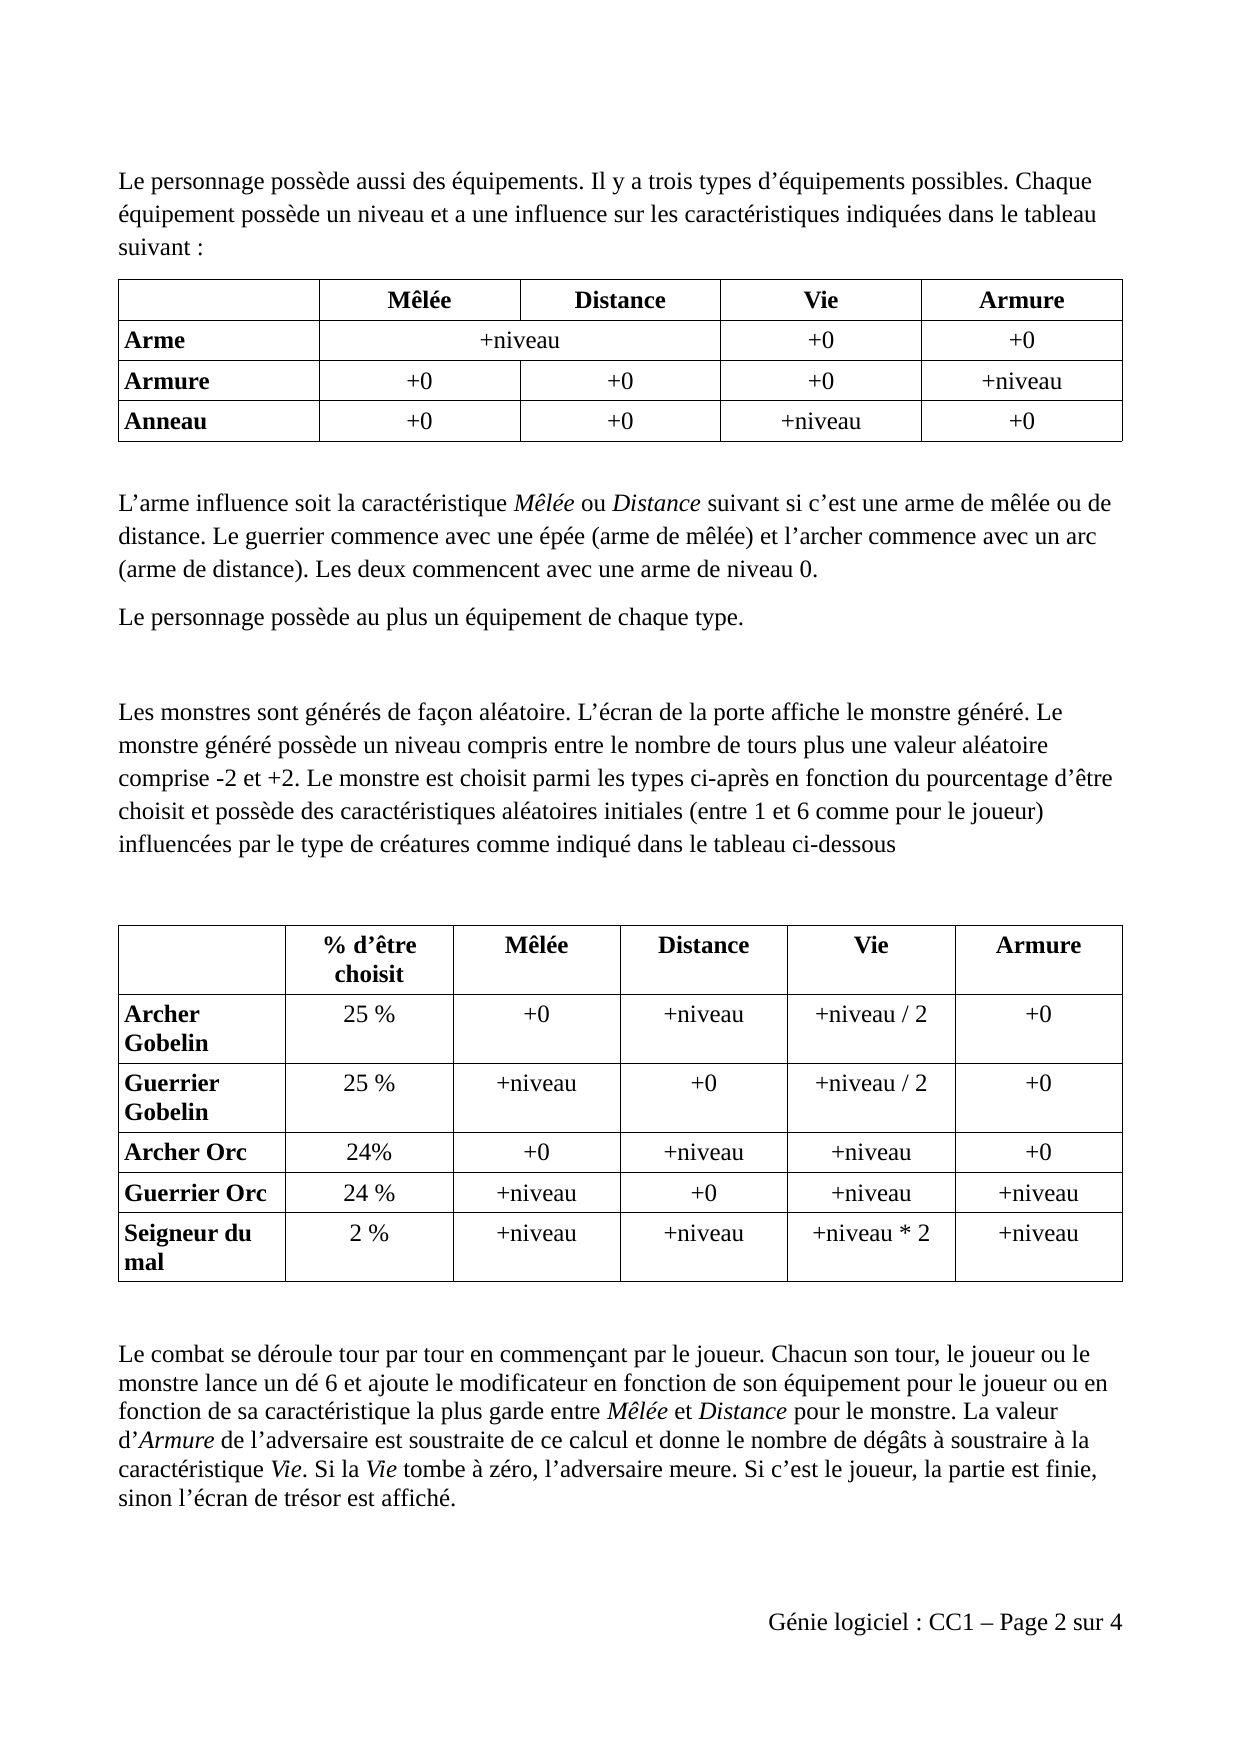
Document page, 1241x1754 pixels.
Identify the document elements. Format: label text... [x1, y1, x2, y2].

table_header Distance [621, 926, 787, 993]
table_cell +0 [956, 1064, 1122, 1132]
table_cell +0 [621, 1064, 787, 1132]
text Le combat se déroule tour par tour en commençant par le joueur. Chacun son tour, le joueur ou le monstre lance un dé 6 et ajoute le modificateur en fonction de son équipement pour le joueur ou en fonction de sa caractéristique la plus garde entre Mêlée et Distance pour le monstre. La valeur d’Armure de l’adversaire est soustraite de ce calcul et donne le nombre de dégâts à soustraire à la caractéristique Vie. Si la Vie tombe à zéro, l’adversaire meure. Si c’est le joueur, la partie est finie, sinon l’écran de trésor est affiché. [118, 1339, 1122, 1511]
table_cell +niveau * 2 [788, 1213, 955, 1281]
table_cell +niveau [788, 1173, 955, 1212]
table_cell Guerrier Gobelin [119, 1064, 285, 1132]
table_cell +0 [454, 995, 620, 1063]
table_cell +0 [956, 1133, 1122, 1172]
table_cell +niveau [721, 401, 921, 441]
table_cell +niveau / 2 [788, 995, 955, 1063]
table_cell Archer Gobelin [119, 995, 285, 1063]
table_header Armure [956, 926, 1122, 993]
table_cell +0 [320, 361, 520, 400]
table_cell 25 % [286, 1064, 453, 1132]
table_header Distance [521, 280, 720, 320]
table_header Mêlée [454, 926, 620, 993]
table_header Vie [788, 926, 955, 993]
table_cell 24 % [286, 1173, 453, 1212]
table_cell 2 % [286, 1213, 453, 1281]
table_cell +0 [320, 401, 520, 441]
table_cell +0 [922, 401, 1122, 441]
table_cell +niveau / 2 [788, 1064, 955, 1132]
table_cell +0 [521, 401, 720, 441]
table_cell +niveau [454, 1064, 620, 1132]
text Le personnage possède au plus un équipement de chaque type. [118, 602, 1122, 631]
table_cell Archer Orc [119, 1133, 285, 1172]
table_cell Seigneur du mal [119, 1213, 285, 1281]
table_cell +niveau [454, 1213, 620, 1281]
table_cell +niveau [922, 361, 1122, 400]
table_header % d’être choisit [286, 926, 453, 993]
table_cell Guerrier Orc [119, 1173, 285, 1212]
table_cell +0 [922, 321, 1122, 360]
table_cell +0 [721, 361, 921, 400]
table_cell +0 [521, 361, 720, 400]
table_cell +0 [621, 1173, 787, 1212]
table_header Armure [922, 280, 1122, 320]
table_header [119, 926, 285, 993]
table_cell Armure [119, 361, 319, 400]
table_cell +niveau [788, 1133, 955, 1172]
table_cell 25 % [286, 995, 453, 1063]
table_cell +niveau [454, 1173, 620, 1212]
table_cell +0 [454, 1133, 620, 1172]
table_cell +niveau [621, 1133, 787, 1172]
table_cell 24% [286, 1133, 453, 1172]
table_header Mêlée [320, 280, 520, 320]
text Le personnage possède aussi des équipements. Il y a trois types d’équipements possibles. Chaque équipement possède un niveau et a une influence sur les caractéristiques indiquées dans le tableau suivant : [118, 166, 1122, 261]
table_header Vie [721, 280, 921, 320]
table_cell +niveau [956, 1213, 1122, 1281]
table_cell +niveau [621, 1213, 787, 1281]
table_cell Anneau [119, 401, 319, 441]
table_cell +niveau [320, 321, 720, 360]
text Les monstres sont générés de façon aléatoire. L’écran de la porte affiche le monstre généré. Le monstre généré possède un niveau compris entre le nombre de tours plus une valeur aléatoire comprise -2 et +2. Le monstre est choisit parmi les types ci-après en fonction du pourcentage d’être choisit et possède des caractéristiques aléatoires initiales (entre 1 et 6 comme pour le joueur) influencées par le type de créatures comme indiqué dans le tableau ci-dessous [118, 697, 1122, 858]
table_cell +niveau [621, 995, 787, 1063]
table_header [119, 280, 319, 320]
table_cell +0 [721, 321, 921, 360]
table_cell +0 [956, 995, 1122, 1063]
text L’arme influence soit la caractéristique Mêlée ou Distance suivant si c’est une arme de mêlée ou de distance. Le guerrier commence avec une épée (arme de mêlée) et l’archer commence avec un arc (arme de distance). Les deux commencent avec une arme de niveau 0. [118, 488, 1122, 583]
table_cell +niveau [956, 1173, 1122, 1212]
table_cell Arme [119, 321, 319, 360]
